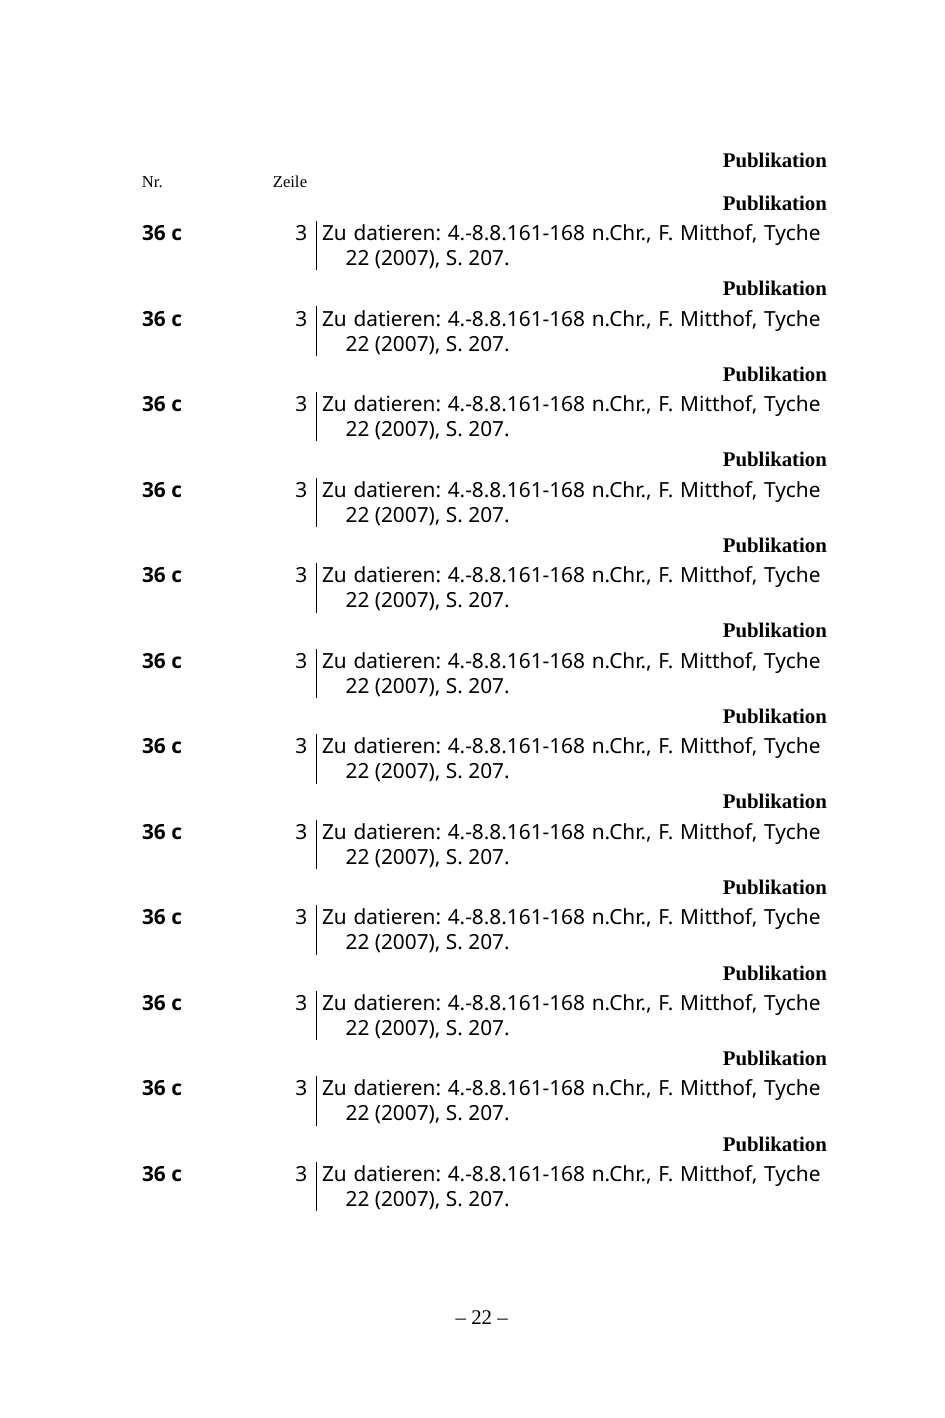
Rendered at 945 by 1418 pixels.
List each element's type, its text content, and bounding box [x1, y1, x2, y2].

table_header Zu datieren: 4.-8.8.161-168 n.Chr., F. Mitthof, Tyche 22 (2007), S. 207. [317, 649, 827, 698]
table_header Zu datieren: 4.-8.8.161-168 n.Chr., F. Mitthof, Tyche 22 (2007), S. 207. [317, 306, 827, 356]
table_header 36 c [136, 478, 224, 527]
subtitle Publikation [136, 789, 827, 813]
subtitle Publikation [136, 875, 827, 899]
table_header Zu datieren: 4.-8.8.161-168 n.Chr., F. Mitthof, Tyche 22 (2007), S. 207. [317, 221, 827, 270]
table_header 36 c [136, 991, 224, 1040]
table_header 3 [224, 1162, 316, 1211]
table_header 36 c [136, 1162, 224, 1211]
table_header 36 c [136, 392, 224, 441]
subtitle Publikation [136, 1132, 827, 1156]
table_header 3 [224, 392, 316, 441]
table_header 3 [224, 734, 316, 783]
subtitle Publikation [136, 276, 827, 300]
table_header 3 [224, 306, 316, 356]
table_header 3 [224, 478, 316, 527]
subtitle Publikation [136, 704, 827, 728]
subtitle Publikation [136, 533, 827, 557]
table_header 3 [224, 649, 316, 698]
subtitle Publikation [136, 961, 827, 984]
table_header Zu datieren: 4.-8.8.161-168 n.Chr., F. Mitthof, Tyche 22 (2007), S. 207. [317, 905, 827, 954]
table_header 36 c [136, 1076, 224, 1126]
table_header Zu datieren: 4.-8.8.161-168 n.Chr., F. Mitthof, Tyche 22 (2007), S. 207. [317, 478, 827, 527]
table_header Zu datieren: 4.-8.8.161-168 n.Chr., F. Mitthof, Tyche 22 (2007), S. 207. [317, 563, 827, 612]
table_header Zu datieren: 4.-8.8.161-168 n.Chr., F. Mitthof, Tyche 22 (2007), S. 207. [317, 392, 827, 441]
table_header 3 [224, 563, 316, 612]
subtitle Publikation [136, 1046, 827, 1070]
table_header 36 c [136, 563, 224, 612]
table_header 3 [224, 991, 316, 1040]
table_header Zu datieren: 4.-8.8.161-168 n.Chr., F. Mitthof, Tyche 22 (2007), S. 207. [317, 991, 827, 1040]
subtitle Publikation [136, 618, 827, 642]
table_header Zu datieren: 4.-8.8.161-168 n.Chr., F. Mitthof, Tyche 22 (2007), S. 207. [317, 1162, 827, 1211]
table_header 36 c [136, 221, 224, 270]
table_header 36 c [136, 905, 224, 954]
table_header 3 [224, 221, 316, 270]
table_header Zu datieren: 4.-8.8.161-168 n.Chr., F. Mitthof, Tyche 22 (2007), S. 207. [317, 734, 827, 783]
table_header Zu datieren: 4.-8.8.161-168 n.Chr., F. Mitthof, Tyche 22 (2007), S. 207. [317, 1076, 827, 1126]
table_header 36 c [136, 649, 224, 698]
table_header 3 [224, 905, 316, 954]
subtitle Publikation [136, 447, 827, 471]
subtitle Publikation [136, 362, 827, 386]
table_header 36 c [136, 734, 224, 783]
table_header 3 [224, 1076, 316, 1126]
subtitle Publikation [136, 191, 827, 215]
table_header 36 c [136, 306, 224, 356]
table_header Zu datieren: 4.-8.8.161-168 n.Chr., F. Mitthof, Tyche 22 (2007), S. 207. [317, 820, 827, 869]
table_header 36 c [136, 820, 224, 869]
table_header 3 [224, 820, 316, 869]
